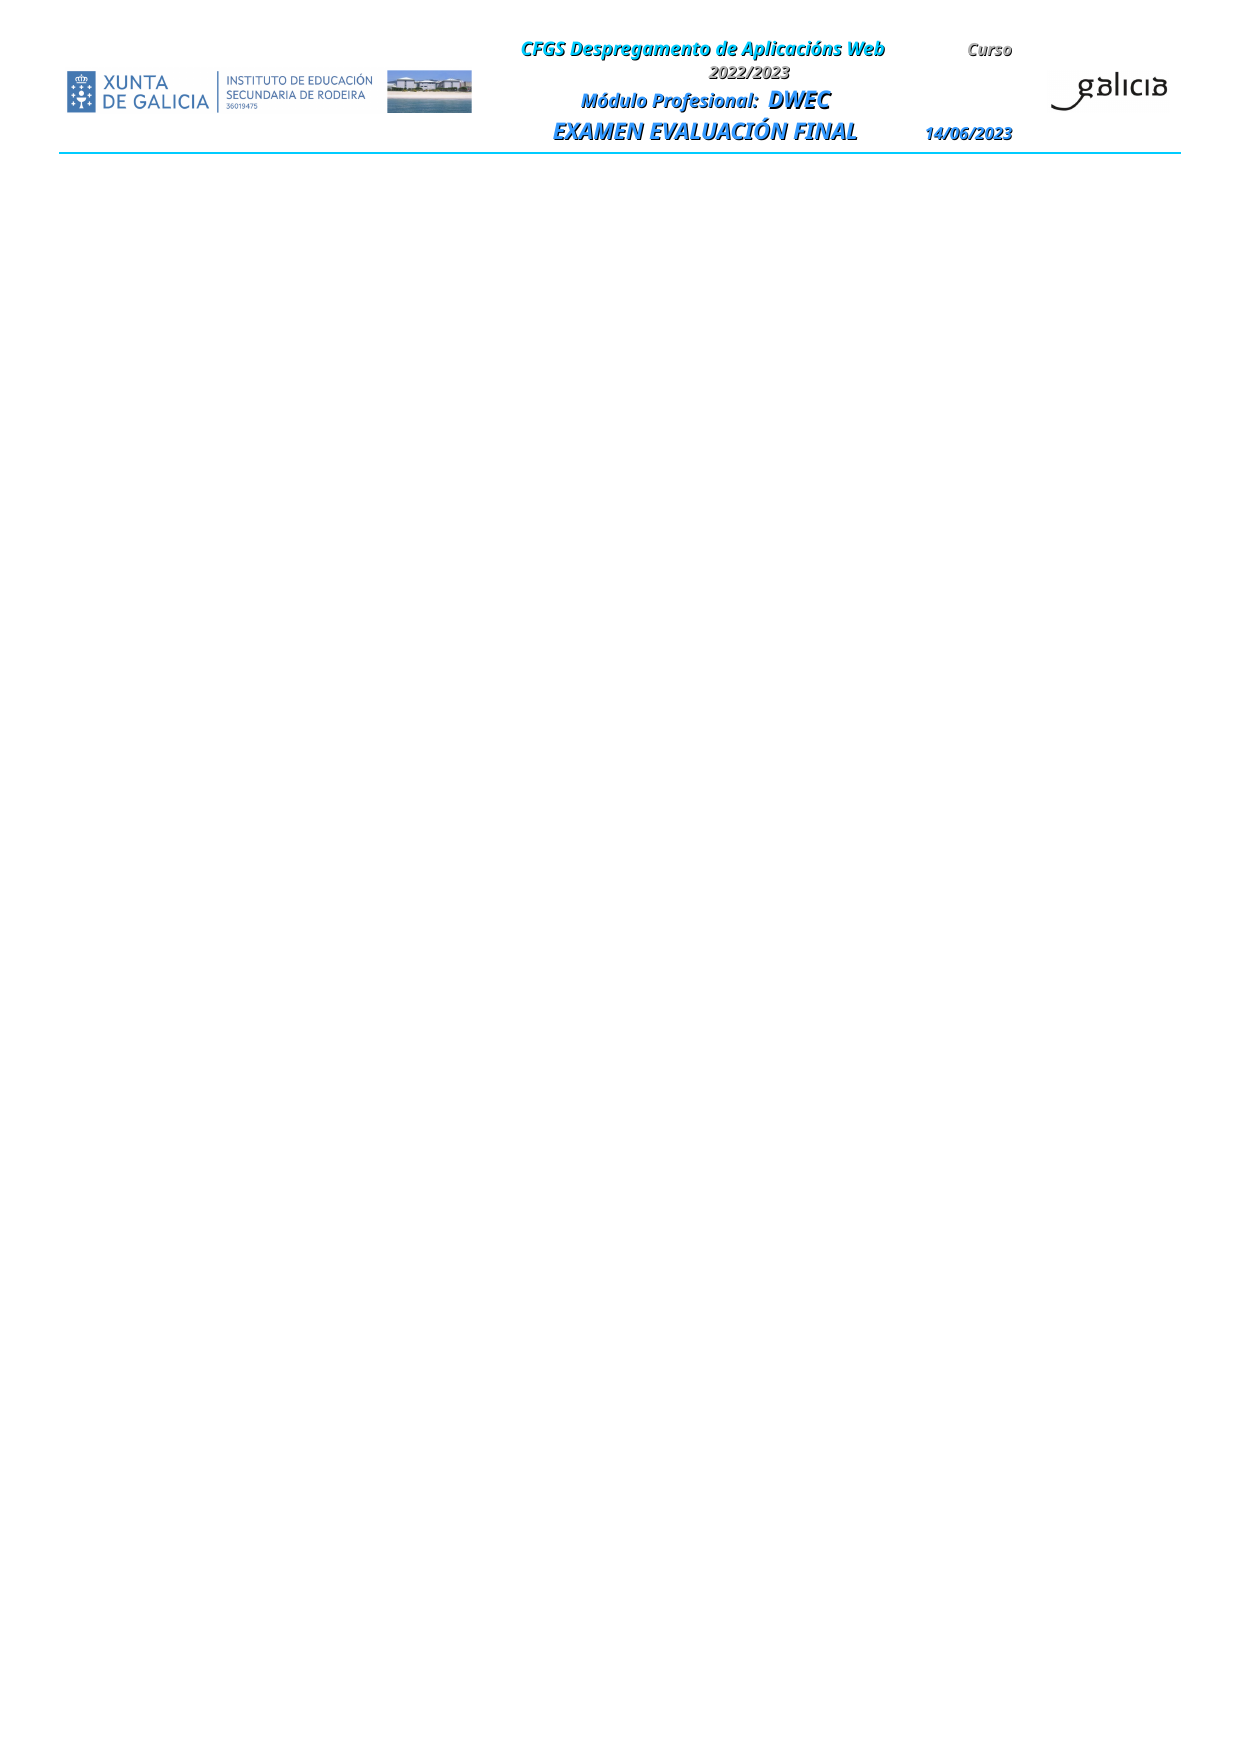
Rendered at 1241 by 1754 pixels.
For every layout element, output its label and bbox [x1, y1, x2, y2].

picture [64, 67, 473, 114]
picture [1051, 70, 1172, 114]
